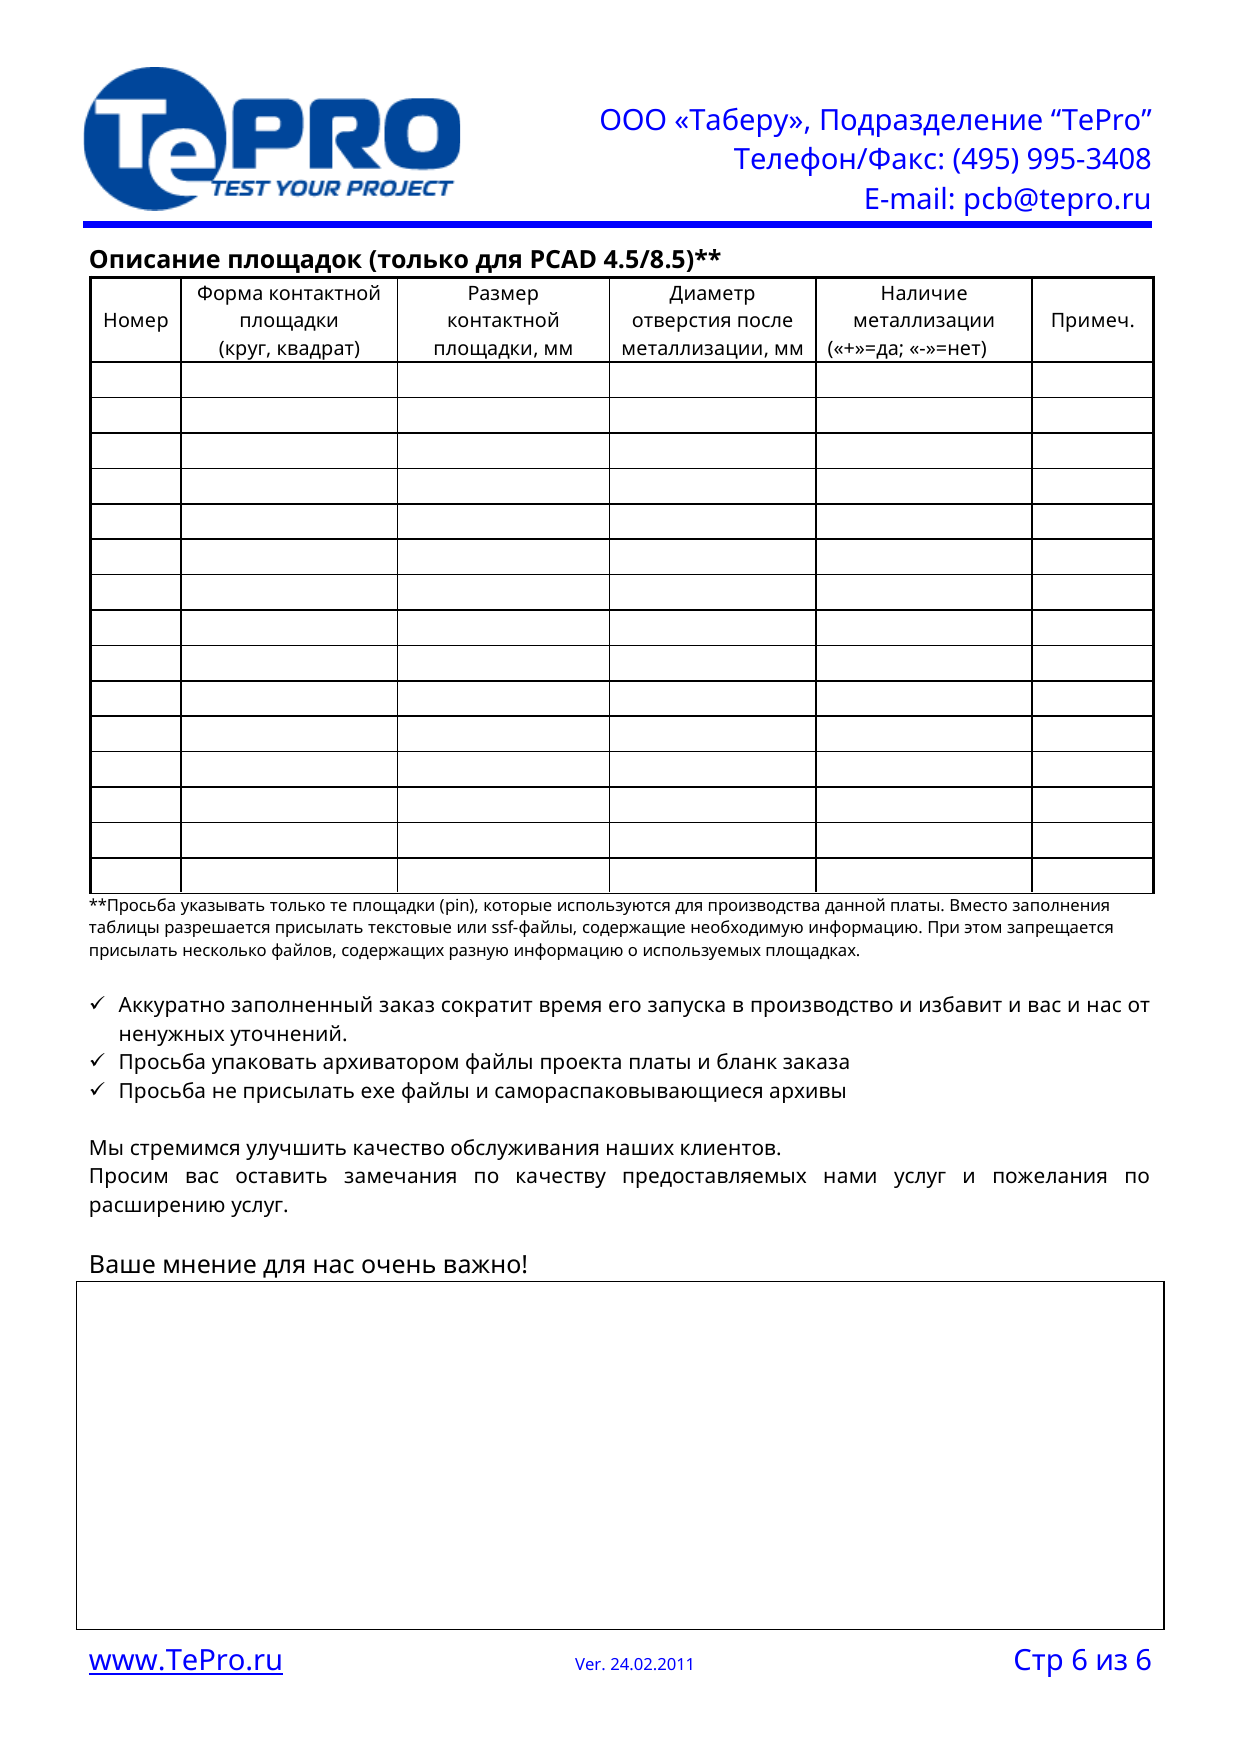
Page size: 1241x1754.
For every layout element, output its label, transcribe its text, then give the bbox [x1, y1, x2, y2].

table_cell [610, 788, 815, 822]
table_cell [610, 505, 815, 538]
table_cell [398, 646, 609, 680]
table_cell [182, 682, 397, 715]
table_cell [817, 398, 1031, 432]
text Описание площадок (только для PCAD 4.5/8.5)** [89, 242, 1152, 276]
table_header Диаметр отверстия после металлизации, мм [610, 279, 815, 361]
table_cell [182, 505, 397, 538]
table_cell [398, 823, 609, 857]
text Мы стремимся улучшить качество обслуживания наших клиентов. [89, 1133, 1152, 1161]
table_cell [182, 434, 397, 467]
table_cell [92, 859, 180, 892]
table_cell [182, 859, 397, 892]
table_cell [610, 611, 815, 644]
table_cell [398, 717, 609, 751]
table_cell [398, 505, 609, 538]
table_cell [92, 540, 180, 574]
table_header Форма контактной площадки (круг, квадрат) [182, 279, 397, 361]
table_cell [92, 752, 180, 786]
table_cell [1033, 717, 1152, 751]
table_header [77, 1282, 1163, 1628]
table_cell [610, 540, 815, 574]
table_cell [1033, 505, 1152, 538]
table_cell [610, 859, 815, 892]
table_cell [182, 398, 397, 432]
table_cell [182, 788, 397, 822]
text **Просьба указывать только те площадки (pin), которые используются для производства данной платы. Вместо заполнения таблицы разрешается присылать текстовые или ssf-файлы, содержащие необходимую информацию. При этом запрещается присылать несколько файлов, содержащих разную информацию о используемых площадках. [89, 894, 1152, 961]
table_cell [398, 540, 609, 574]
table_cell [610, 823, 815, 857]
table_header Размер контактной площадки, мм [398, 279, 609, 361]
table_header Номер [92, 279, 180, 361]
table_cell [817, 859, 1031, 892]
table_cell [817, 575, 1031, 609]
list Просьба не присылать exe файлы и самораспаковывающиеся архивы [89, 1076, 1152, 1104]
table_cell [92, 717, 180, 751]
table_cell [92, 682, 180, 715]
table_cell [610, 717, 815, 751]
table_cell [817, 469, 1031, 503]
table_cell [817, 611, 1031, 644]
table_cell [817, 788, 1031, 822]
table_cell [398, 363, 609, 397]
table_cell [817, 646, 1031, 680]
table_cell [1033, 611, 1152, 644]
table_cell [610, 575, 815, 609]
table_cell [817, 505, 1031, 538]
text Ваше мнение для нас очень важно! [89, 1247, 1152, 1281]
table_cell [817, 363, 1031, 397]
table_cell [610, 434, 815, 467]
table_cell [1033, 398, 1152, 432]
table_cell [182, 611, 397, 644]
table_cell [610, 363, 815, 397]
table_cell [92, 363, 180, 397]
table_cell [1033, 575, 1152, 609]
table_cell [398, 611, 609, 644]
table_cell [92, 788, 180, 822]
table_cell [1033, 752, 1152, 786]
table_cell [398, 682, 609, 715]
table_cell [182, 717, 397, 751]
table_cell [92, 505, 180, 538]
table_cell [610, 469, 815, 503]
table_cell [817, 717, 1031, 751]
table_cell [398, 469, 609, 503]
table_cell [817, 682, 1031, 715]
table_cell [182, 363, 397, 397]
table_cell [92, 398, 180, 432]
table_cell [182, 575, 397, 609]
table_cell [398, 859, 609, 892]
table_cell [398, 575, 609, 609]
table_cell [92, 823, 180, 857]
table_cell [182, 540, 397, 574]
table_cell [817, 540, 1031, 574]
list Аккуратно заполненный заказ сократит время его запуска в производство и избавит и вас и нас от ненужных уточнений. [89, 990, 1152, 1047]
table_cell [1033, 859, 1152, 892]
table_cell [398, 788, 609, 822]
table_cell [1033, 363, 1152, 397]
table_cell [1033, 788, 1152, 822]
table_cell [817, 752, 1031, 786]
table_cell [1033, 434, 1152, 467]
table_cell [398, 398, 609, 432]
picture [83, 67, 461, 211]
table_cell [610, 752, 815, 786]
table_cell [1033, 682, 1152, 715]
table_cell [610, 682, 815, 715]
list Просьба упаковать архиватором файлы проекта платы и бланк заказа [89, 1047, 1152, 1076]
table_cell [1033, 823, 1152, 857]
table_cell [92, 434, 180, 467]
table_cell [92, 611, 180, 644]
table_cell [92, 469, 180, 503]
table_cell [1033, 540, 1152, 574]
table_cell [92, 646, 180, 680]
table_cell [398, 434, 609, 467]
table_cell [1033, 646, 1152, 680]
table_cell [817, 823, 1031, 857]
table_cell [182, 752, 397, 786]
table_header Наличие металлизации («+»=да; «-»=нет) [817, 279, 1031, 361]
table_cell [610, 398, 815, 432]
table_cell [610, 646, 815, 680]
table_cell [182, 469, 397, 503]
table_cell [182, 646, 397, 680]
table_cell [92, 575, 180, 609]
table_header Примеч. [1033, 279, 1152, 361]
table_cell [1033, 469, 1152, 503]
text Просим вас оставить замечания по качеству предоставляемых нами услуг и пожелания по расширению услуг. [89, 1161, 1152, 1218]
table_cell [182, 823, 397, 857]
table_cell [398, 752, 609, 786]
table_cell [817, 434, 1031, 467]
